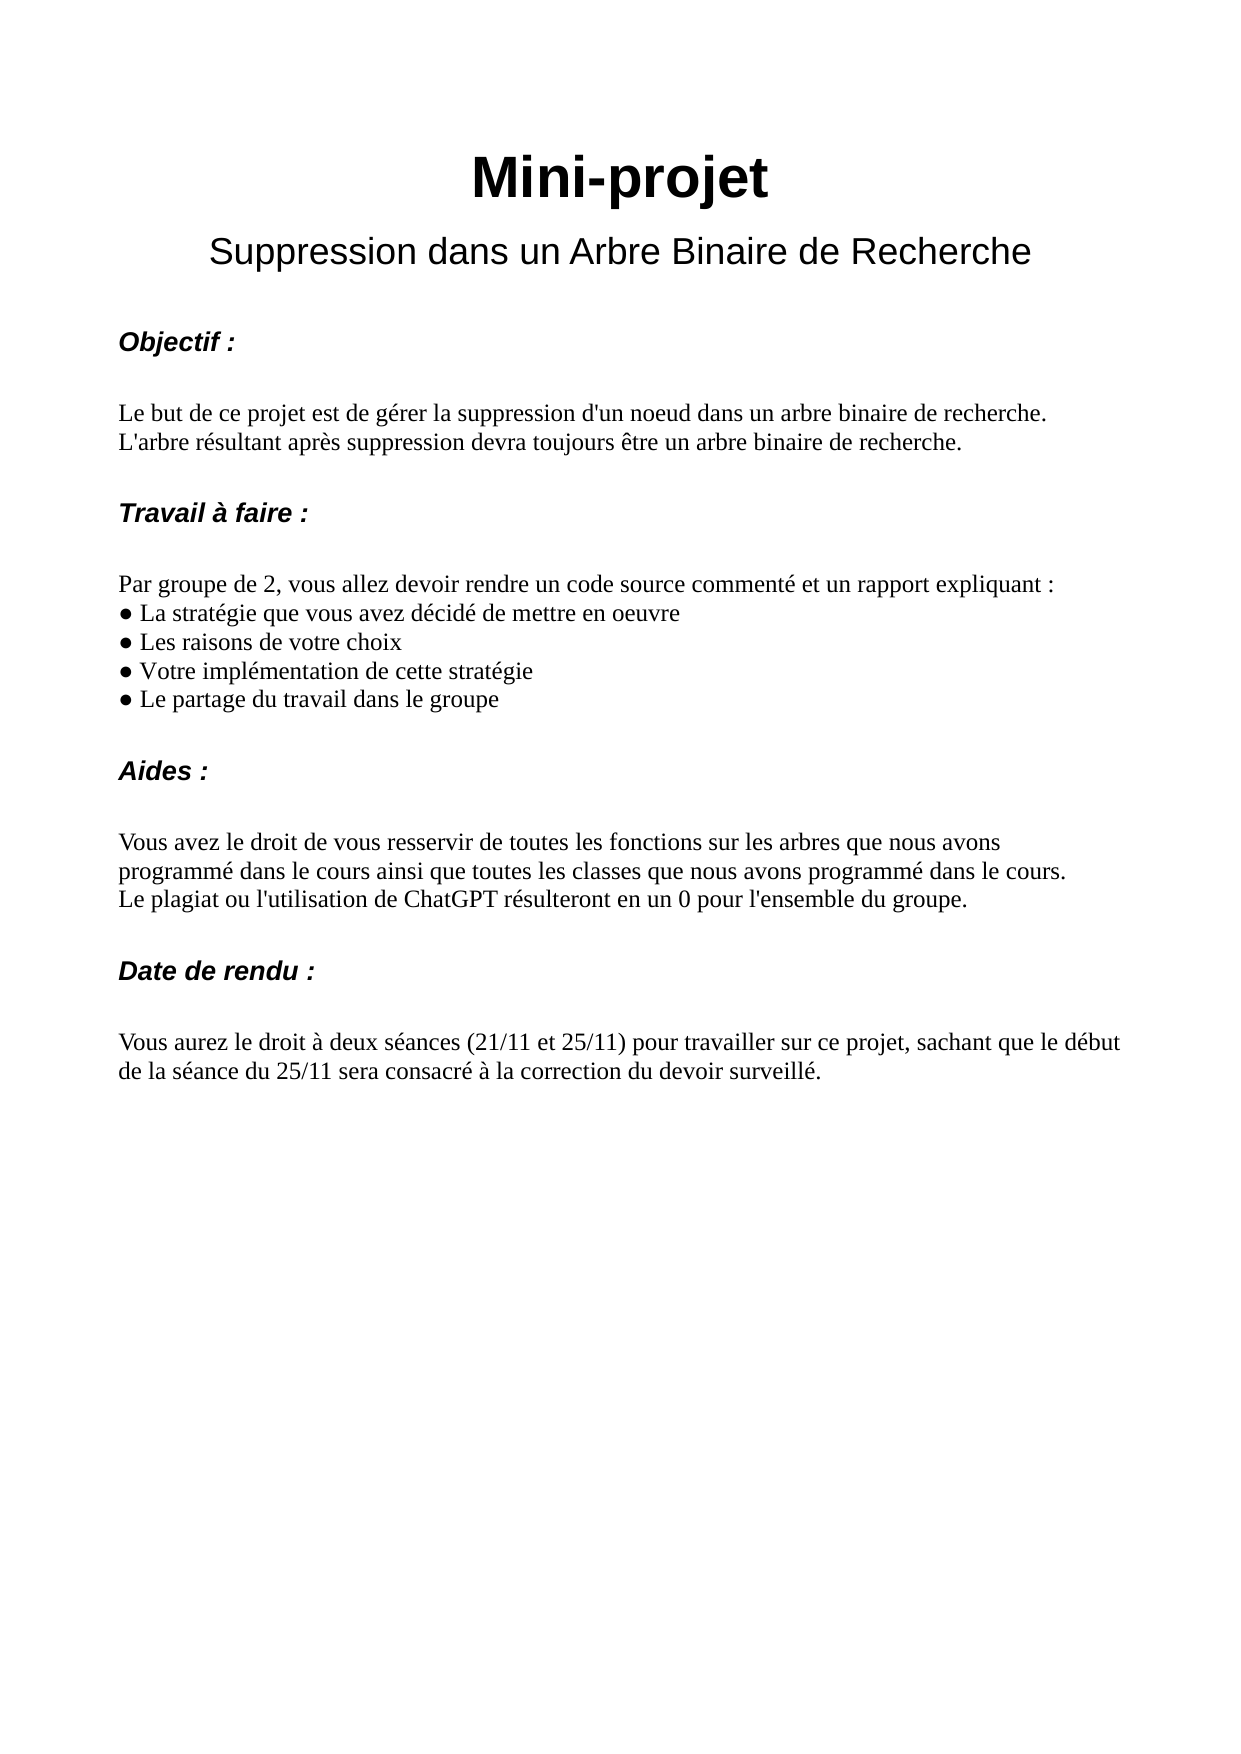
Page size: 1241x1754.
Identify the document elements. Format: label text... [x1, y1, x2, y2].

text ● Le partage du travail dans le groupe [118, 684, 1122, 713]
subtitle Date de rendu : [118, 954, 1122, 986]
text Par groupe de 2, vous allez devoir rendre un code source commenté et un rapport expliquant : [118, 569, 1122, 598]
text ● La stratégie que vous avez décidé de mettre en oeuvre [118, 598, 1122, 627]
text Vous avez le droit de vous resservir de toutes les fonctions sur les arbres que nous avons programmé dans le cours ainsi que toutes les classes que nous avons programmé dans le cours. [118, 827, 1122, 884]
subtitle Aides : [118, 754, 1122, 786]
text Le plagiat ou l'utilisation de ChatGPT résulteront en un 0 pour l'ensemble du groupe. [118, 884, 1122, 913]
subtitle Objectif : [118, 326, 1122, 357]
text ● Votre implémentation de cette stratégie [118, 656, 1122, 684]
text ● Les raisons de votre choix [118, 627, 1122, 656]
text Le but de ce projet est de gérer la suppression d'un noeud dans un arbre binaire de recherche. L'arbre résultant après suppression devra toujours être un arbre binaire de recherche. [118, 398, 1122, 456]
text Vous aurez le droit à deux séances (21/11 et 25/11) pour travailler sur ce projet, sachant que le début de la séance du 25/11 sera consacré à la correction du devoir surveillé. [118, 1027, 1122, 1084]
subtitle Travail à faire : [118, 497, 1122, 528]
title Mini-projet [118, 143, 1122, 210]
subtitle Suppression dans un Arbre Binaire de Recherche [118, 229, 1122, 272]
